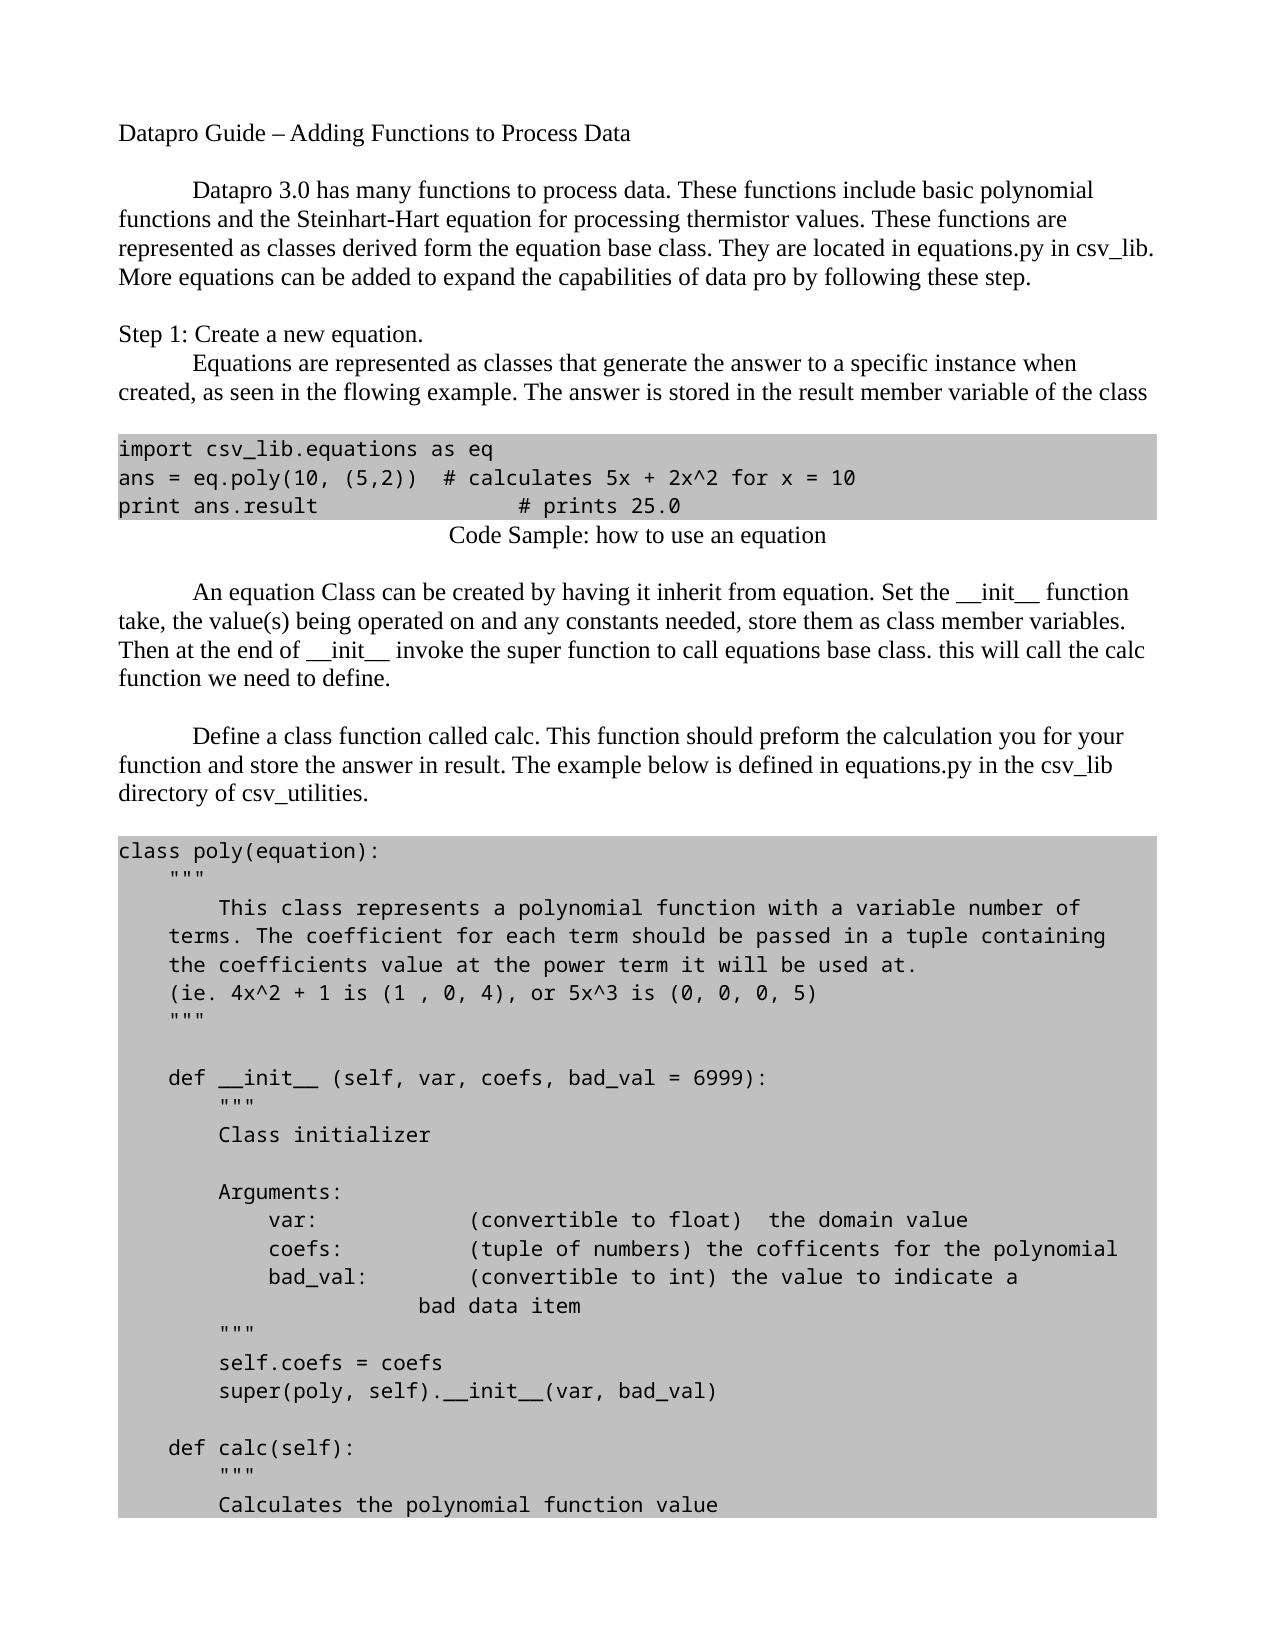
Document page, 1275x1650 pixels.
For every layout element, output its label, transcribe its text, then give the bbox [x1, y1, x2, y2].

text Code Sample: how to use an equation [118, 520, 1157, 548]
text def calc(self): [118, 1433, 1157, 1462]
text """ [118, 1007, 1157, 1035]
text Class initializer [118, 1120, 1157, 1149]
text self.coefs = coefs [118, 1348, 1157, 1376]
text """ [118, 1319, 1157, 1348]
text ans = eq.poly(10, (5,2)) # calculates 5x + 2x^2 for x = 10 [118, 463, 1157, 491]
text terms. The coefficient for each term should be passed in a tuple containing [118, 921, 1157, 950]
text def __init__ (self, var, coefs, bad_val = 6999): [118, 1063, 1157, 1092]
text (ie. 4x^2 + 1 is (1 , 0, 4), or 5x^3 is (0, 0, 0, 5) [118, 978, 1157, 1007]
text class poly(equation): [118, 836, 1157, 864]
text Datapro Guide – Adding Functions to Process Data [118, 118, 1157, 147]
text An equation Class can be created by having it inherit from equation. Set the __init__ function take, the value(s) being operated on and any constants needed, store them as class member variables. Then at the end of __init__ invoke the super function to call equations base class. this will call the calc function we need to define. [118, 577, 1157, 692]
text coefs: (tuple of numbers) the cofficents for the polynomial [118, 1234, 1157, 1262]
text """ [118, 1462, 1157, 1490]
text Datapro 3.0 has many functions to process data. These functions include basic polynomial functions and the Steinhart-Hart equation for processing thermistor values. These functions are represented as classes derived form the equation base class. They are located in equations.py in csv_lib. More equations can be added to expand the capabilities of data pro by following these step. [118, 176, 1157, 291]
text """ [118, 1092, 1157, 1120]
text Calculates the polynomial function value [118, 1490, 1157, 1518]
text super(poly, self).__init__(var, bad_val) [118, 1376, 1157, 1405]
text """ [118, 864, 1157, 893]
text import csv_lib.equations as eq [118, 434, 1157, 463]
text the coefficients value at the power term it will be used at. [118, 950, 1157, 978]
text Equations are represented as classes that generate the answer to a specific instance when created, as seen in the flowing example. The answer is stored in the result member variable of the class [118, 348, 1157, 406]
text Arguments: [118, 1177, 1157, 1206]
text Define a class function called calc. This function should preform the calculation you for your function and store the answer in result. The example below is defined in equations.py in the csv_lib directory of csv_utilities. [118, 721, 1157, 807]
text print ans.result # prints 25.0 [118, 491, 1157, 520]
text Step 1: Create a new equation. [118, 319, 1157, 348]
text This class represents a polynomial function with a variable number of [118, 893, 1157, 921]
text bad_val: (convertible to int) the value to indicate a [118, 1262, 1157, 1291]
text bad data item [118, 1291, 1157, 1319]
text var: (convertible to float) the domain value [118, 1206, 1157, 1234]
